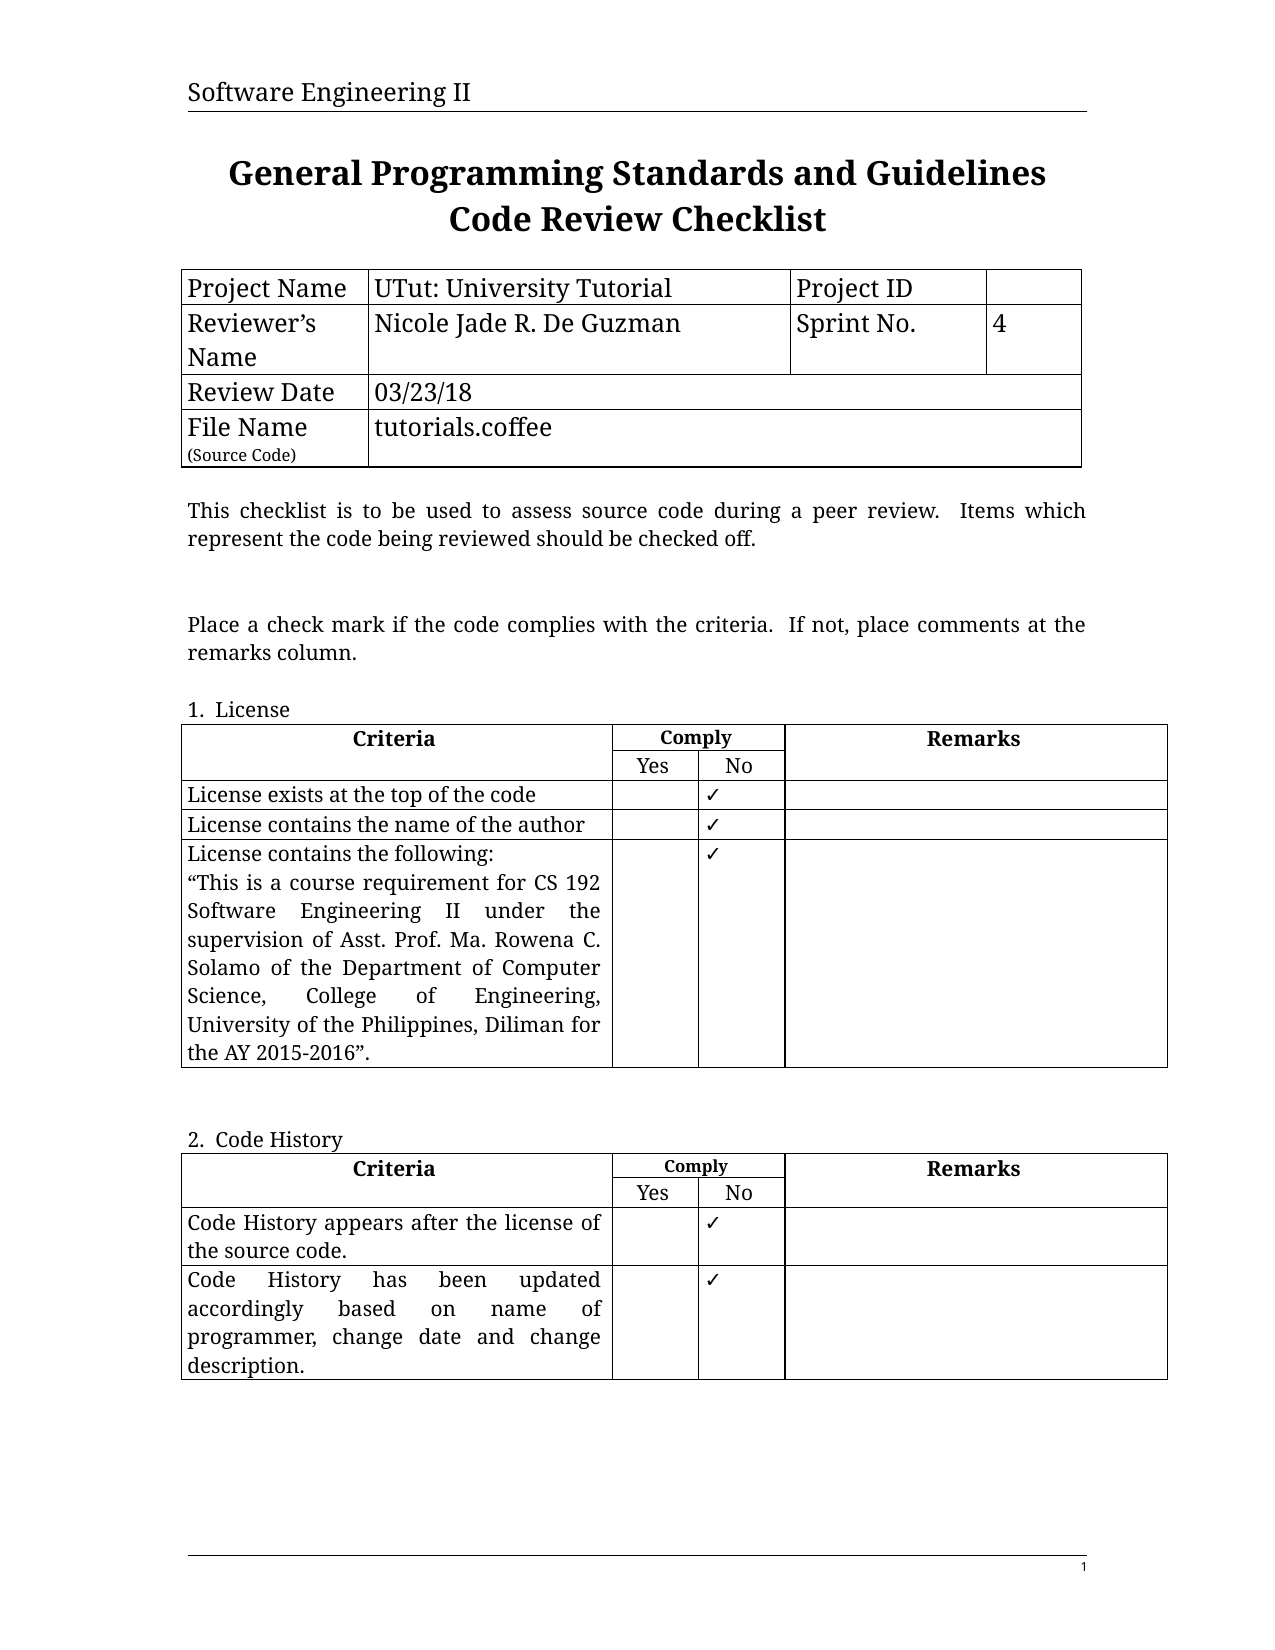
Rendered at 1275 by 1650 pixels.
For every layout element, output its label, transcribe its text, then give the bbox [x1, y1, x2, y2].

table_cell Yes [613, 1178, 618, 1207]
table_cell Yes [687, 751, 698, 779]
text This checklist is to be used to assess source code during a peer review. Items which represent the code being reviewed should be checked off. [187, 496, 1087, 553]
table_header Comply [774, 1154, 784, 1177]
table_cell [687, 781, 698, 809]
table_cell No [774, 751, 784, 779]
table_cell Reviewer’s Name [357, 305, 368, 373]
table_header Project Name [357, 270, 368, 304]
table_header Comply [613, 725, 618, 750]
table_cell ✓ [699, 810, 704, 838]
table_cell ✓ [699, 1208, 784, 1264]
table_cell No [699, 1178, 704, 1207]
text 2. Code History [187, 1125, 1087, 1153]
table_cell [1156, 810, 1167, 838]
table_cell 03/23/18 [369, 375, 374, 409]
text General Programming Standards and Guidelines Code Review Checklist [187, 150, 1087, 241]
text Place a check mark if the code complies with the criteria. If not, place comments at the remarks column. [187, 610, 1087, 667]
table_cell 03/23/18 [1070, 375, 1081, 409]
text 1. License [187, 695, 1087, 723]
table_cell Yes [613, 751, 618, 779]
table_cell 4 [987, 305, 1081, 373]
table_cell [786, 1266, 1167, 1379]
table_cell [613, 810, 618, 838]
table_cell [786, 1208, 1167, 1264]
table_header [987, 270, 992, 304]
table_header Criteria [182, 1154, 612, 1207]
table_cell Nicole Jade R. De Guzman [369, 305, 790, 373]
table_cell [1156, 781, 1167, 809]
table_cell [613, 1266, 698, 1379]
table_cell ✓ [699, 840, 784, 1067]
table_cell ✓ [774, 810, 784, 838]
table_header [1070, 270, 1081, 304]
table_header Project ID [976, 270, 986, 304]
table_cell ✓ [774, 781, 784, 809]
table_cell [613, 840, 698, 1067]
table_header Remarks [786, 725, 1167, 779]
table_header Remarks [786, 1154, 1167, 1207]
table_cell Reviewer’s Name [182, 305, 187, 373]
table_cell No [699, 751, 704, 779]
table_cell File Name (Source Code) [357, 410, 368, 466]
table_cell Yes [687, 1178, 698, 1207]
table_cell ✓ [699, 781, 704, 809]
table_cell [786, 781, 791, 809]
table_cell No [774, 1178, 784, 1207]
table_cell [613, 1208, 698, 1264]
table_cell [786, 840, 1167, 1067]
table_header Comply [774, 725, 784, 750]
table_cell [613, 781, 618, 809]
table_cell ✓ [699, 1266, 784, 1379]
table_cell Review Date [357, 375, 368, 409]
table_cell [687, 810, 698, 838]
table_cell [786, 810, 791, 838]
table_cell Sprint No. [791, 305, 986, 373]
table_header Criteria [182, 725, 612, 779]
table_cell tutorials.coffee [369, 410, 1081, 466]
